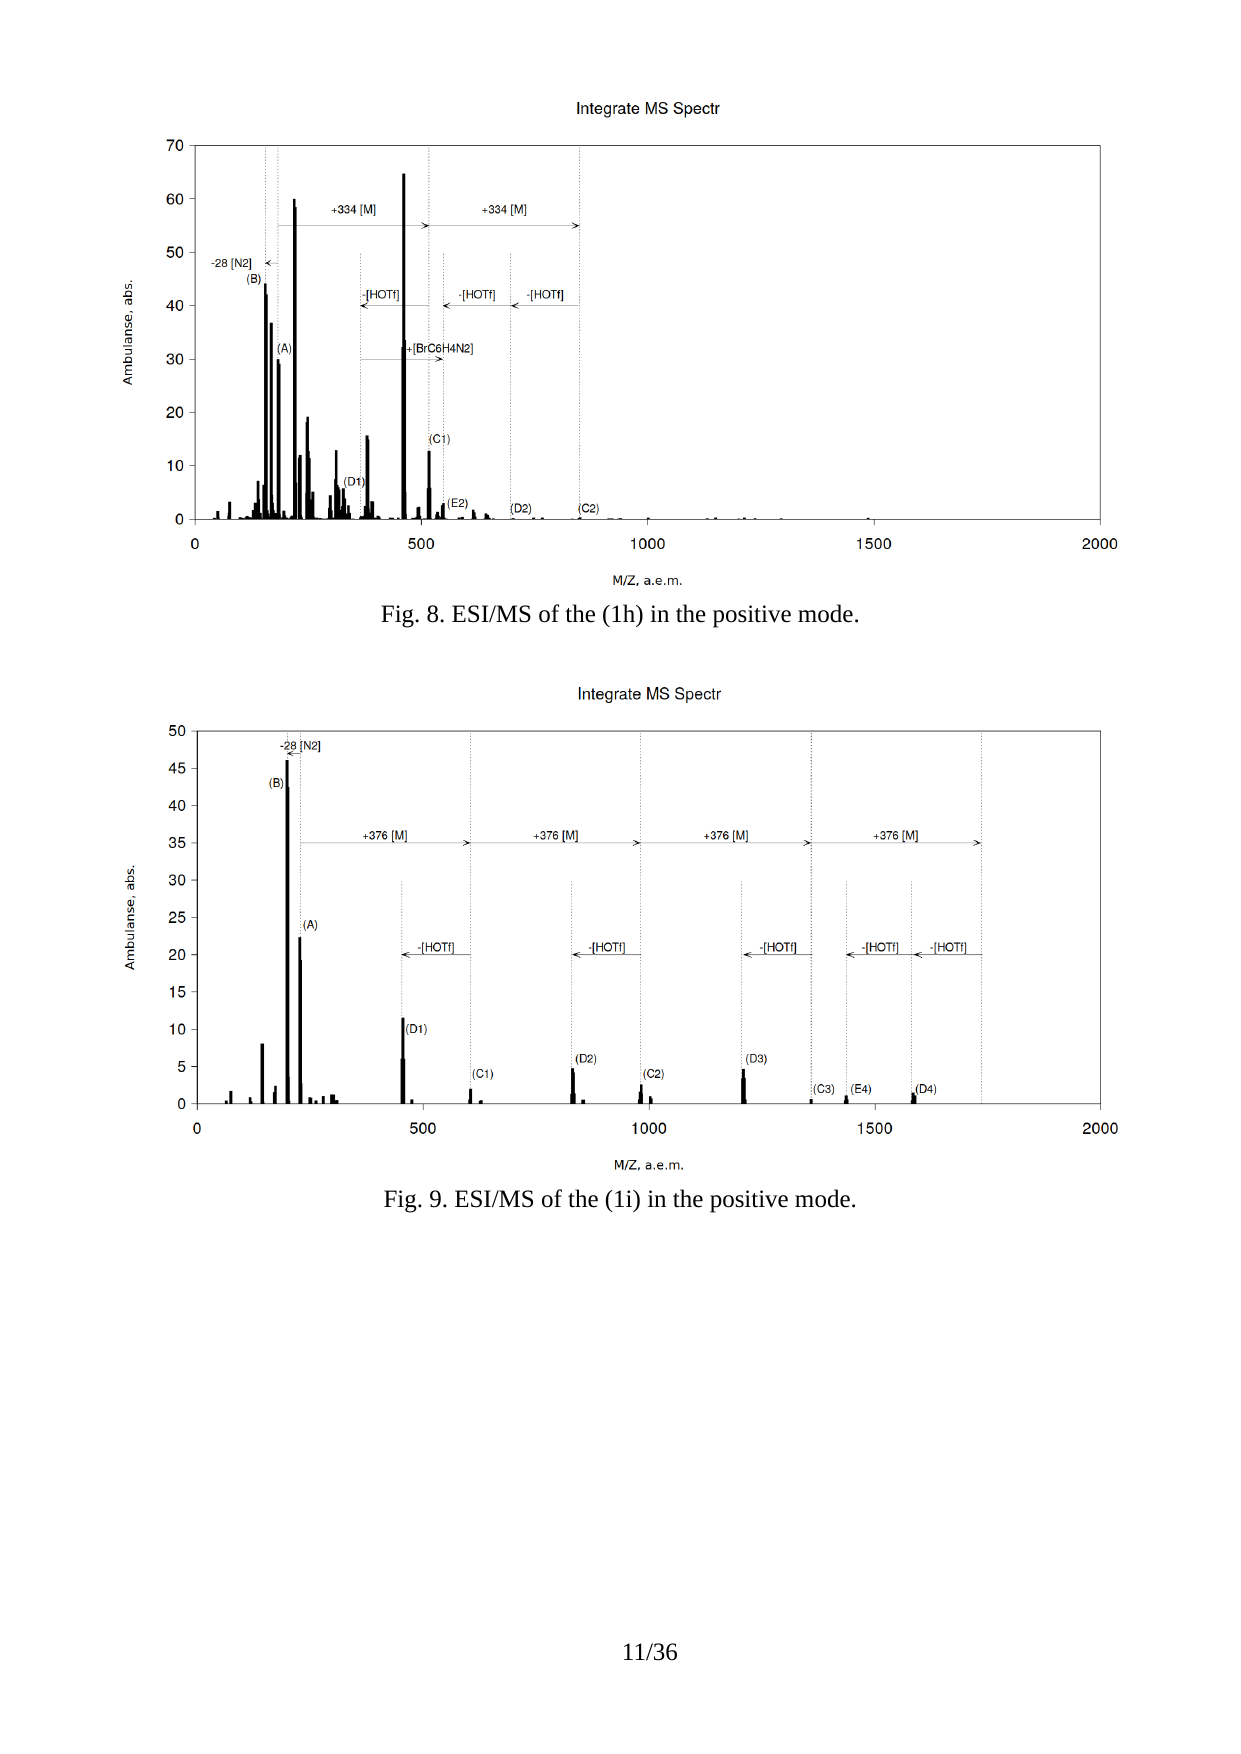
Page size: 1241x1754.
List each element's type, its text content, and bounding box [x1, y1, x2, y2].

picture [118, 88, 1123, 591]
text Fig. 8. ESI/MS of the (1h) in the positive mode. [118, 599, 1122, 628]
picture [118, 673, 1123, 1176]
text Fig. 9. ESI/MS of the (1i) in the positive mode. [118, 1184, 1122, 1213]
